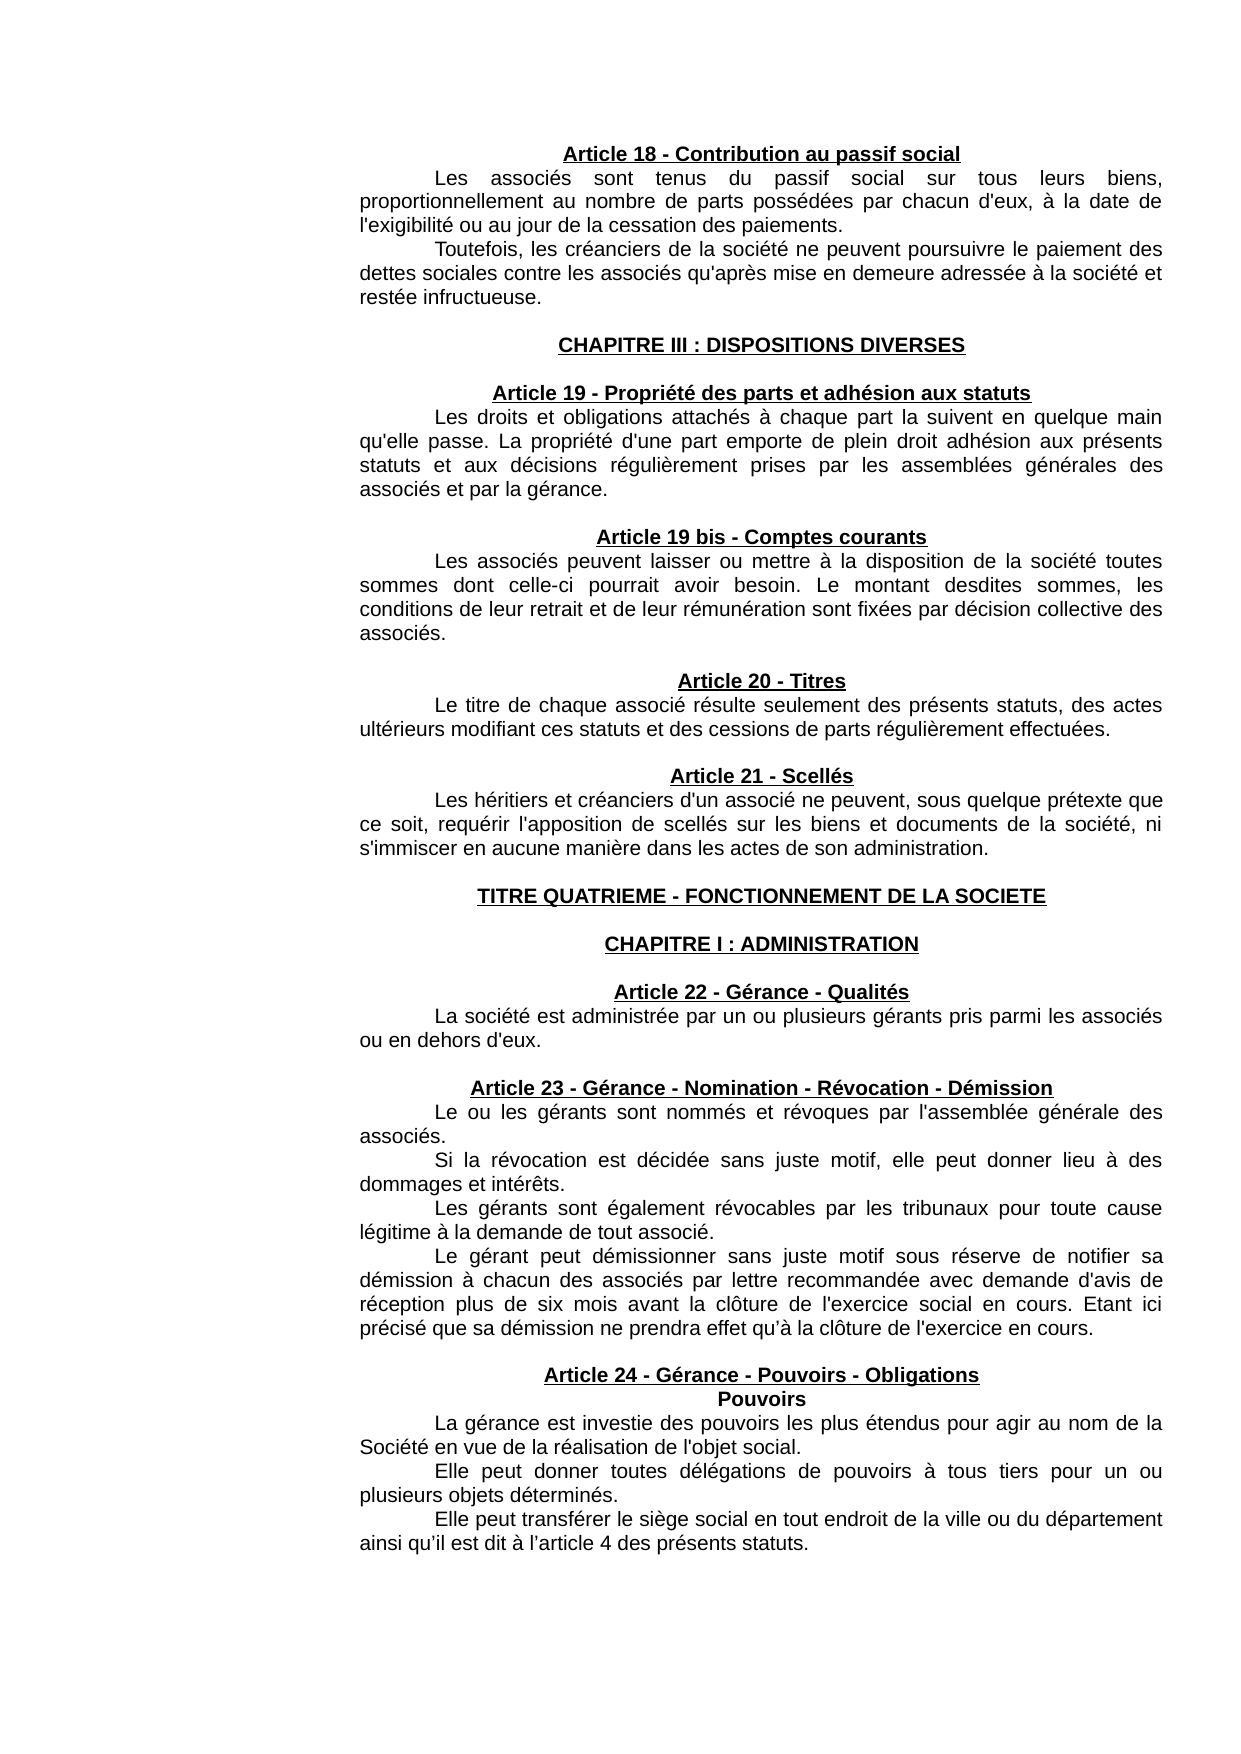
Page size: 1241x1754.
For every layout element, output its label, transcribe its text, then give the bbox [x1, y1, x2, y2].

text La société est administrée par un ou plusieurs gérants pris parmi les associés ou en dehors d'eux. [359, 1004, 1164, 1052]
text Le gérant peut démissionner sans juste motif sous réserve de notifier sa démission à chacun des associés par lettre recommandée avec demande d'avis de réception plus de six mois avant la clôture de l'exercice social en cours. Etant ici précisé que sa démission ne prendra effet qu’à la clôture de l'exercice en cours. [359, 1244, 1164, 1340]
text Les héritiers et créanciers d'un associé ne peuvent, sous quelque prétexte que ce soit, requérir l'apposition de scellés sur les biens et documents de la société, ni s'immiscer en aucune manière dans les actes de son administration. [359, 789, 1164, 861]
text Les associés sont tenus du passif social sur tous leurs biens, proportionnellement au nombre de parts possédées par chacun d'eux, à la date de l'exigibilité ou au jour de la cessation des paiements. [359, 166, 1164, 238]
text Article 23 - Gérance - Nomination - Révocation - Démission [359, 1076, 1164, 1100]
text Le ou les gérants sont nommés et révoques par l'assemblée générale des associés. [359, 1100, 1164, 1148]
text Article 21 - Scellés [359, 765, 1164, 789]
text Elle peut transférer le siège social en tout endroit de la ville ou du département ainsi qu’il est dit à l’article 4 des présents statuts. [359, 1507, 1164, 1555]
text TITRE QUATRIEME - FONCTIONNEMENT DE LA SOCIETE [359, 884, 1164, 908]
text Elle peut donner toutes délégations de pouvoirs à tous tiers pour un ou plusieurs objets déterminés. [359, 1459, 1164, 1507]
text Les droits et obligations attachés à chaque part la suivent en quelque main qu'elle passe. La propriété d'une part emporte de plein droit adhésion aux présents statuts et aux décisions régulièrement prises par les assemblées générales des associés et par la gérance. [359, 405, 1164, 501]
text La gérance est investie des pouvoirs les plus étendus pour agir au nom de la Société en vue de la réalisation de l'objet social. [359, 1412, 1164, 1459]
text CHAPITRE III : DISPOSITIONS DIVERSES [359, 333, 1164, 357]
text Toutefois, les créanciers de la société ne peuvent poursuivre le paiement des dettes sociales contre les associés qu'après mise en demeure adressée à la société et restée infructueuse. [359, 238, 1164, 309]
text Article 22 - Gérance - Qualités [359, 980, 1164, 1004]
text Article 20 - Titres [359, 669, 1164, 693]
text Les gérants sont également révocables par les tribunaux pour toute cause légitime à la demande de tout associé. [359, 1196, 1164, 1244]
text Le titre de chaque associé résulte seulement des présents statuts, des actes ultérieurs modifiant ces statuts et des cessions de parts régulièrement effectuées. [359, 693, 1164, 741]
text Article 18 - Contribution au passif social [359, 142, 1164, 166]
text Pouvoirs [359, 1388, 1164, 1412]
text Article 24 - Gérance - Pouvoirs - Obligations [359, 1364, 1164, 1388]
text CHAPITRE I : ADMINISTRATION [359, 932, 1164, 956]
text Les associés peuvent laisser ou mettre à la disposition de la société toutes sommes dont celle-ci pourrait avoir besoin. Le montant desdites sommes, les conditions de leur retrait et de leur rémunération sont fixées par décision collective des associés. [359, 549, 1164, 645]
text Si la révocation est décidée sans juste motif, elle peut donner lieu à des dommages et intérêts. [359, 1148, 1164, 1196]
text Article 19 - Propriété des parts et adhésion aux statuts [359, 381, 1164, 405]
text Article 19 bis - Comptes courants [359, 525, 1164, 549]
